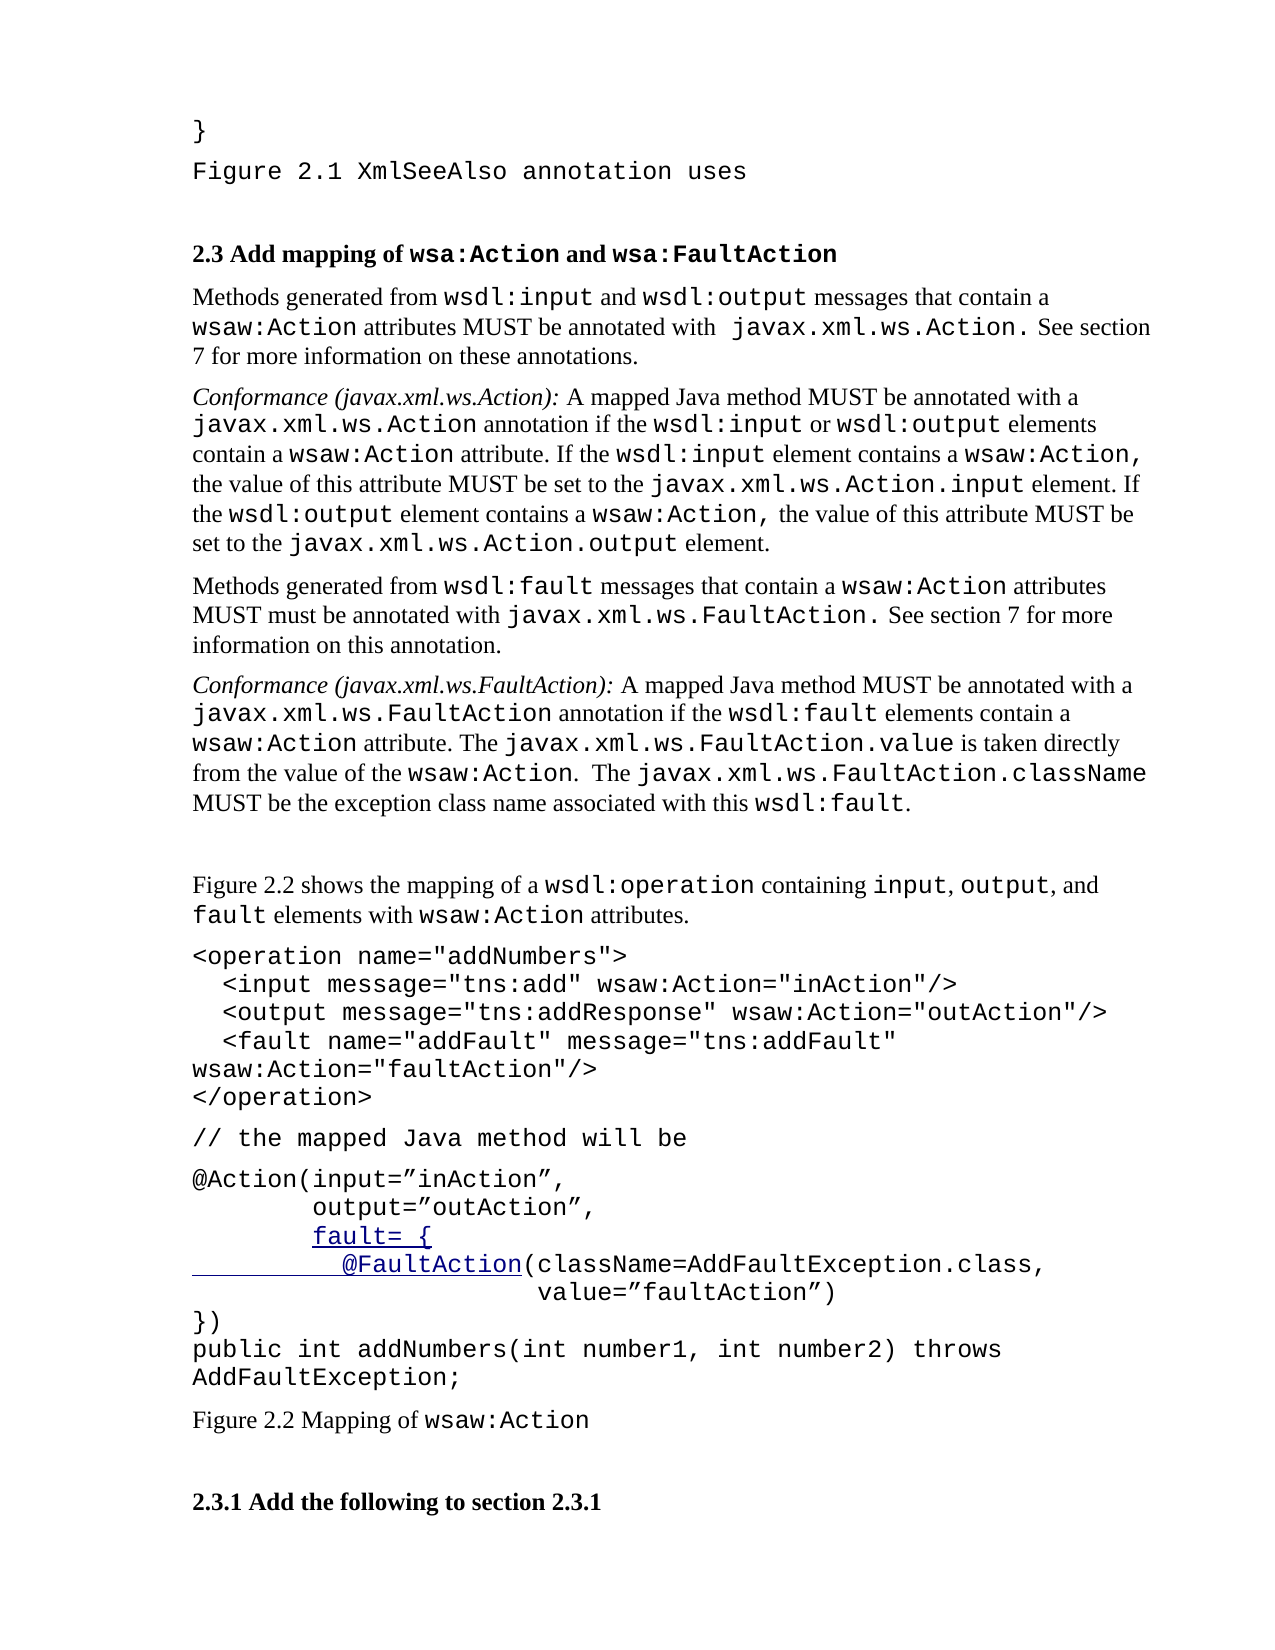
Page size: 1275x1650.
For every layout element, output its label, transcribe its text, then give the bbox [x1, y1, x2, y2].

text Figure 2.2 shows the mapping of a wsdl:operation containing input, output, and fault elements with wsaw:Action attributes. [192, 871, 1157, 931]
text Conformance (javax.xml.ws.Action): A mapped Java method MUST be annotated with a javax.xml.ws.Action annotation if the wsdl:input or wsdl:output elements contain a wsaw:Action attribute. If the wsdl:input element contains a wsaw:Action, the value of this attribute MUST be set to the javax.xml.ws.Action.input element. If the wsdl:output element contains a wsaw:Action, the value of this attribute MUST be set to the javax.xml.ws.Action.output element. [192, 383, 1157, 559]
text <operation name="addNumbers"> <input message="tns:add" wsaw:Action="inAction"/> <output message="tns:addResponse" wsaw:Action="outAction"/> <fault name="addFault" message="tns:addFault" wsaw:Action="faultAction"/> </operation> [192, 943, 1157, 1113]
text Figure 2.2 Mapping of wsaw:Action [192, 1406, 1157, 1436]
text 2.3.1 Add the following to section 2.3.1 [192, 1488, 1157, 1516]
text } [192, 118, 1157, 146]
text Methods generated from wsdl:fault messages that contain a wsaw:Action attributes MUST must be annotated with javax.xml.ws.FaultAction. See section 7 for more information on this annotation. [192, 572, 1157, 659]
text Methods generated from wsdl:input and wsdl:output messages that contain a wsaw:Action attributes MUST be annotated with javax.xml.ws.Action. See section 7 for more information on these annotations. [192, 283, 1157, 370]
text Conformance (javax.xml.ws.FaultAction): A mapped Java method MUST be annotated with a javax.xml.ws.FaultAction annotation if the wsdl:fault elements contain a wsaw:Action attribute. The javax.xml.ws.FaultAction.value is taken directly from the value of the wsaw:Action. The javax.xml.ws.FaultAction.className MUST be the exception class name associated with this wsdl:fault. [192, 672, 1157, 818]
text @Action(input=”inAction”, output=”outAction”, fault= { @FaultAction(className=AddFaultException.class, value=”faultAction”) }) public int addNumbers(int number1, int number2) throws AddFaultException; [192, 1167, 1157, 1393]
text // the mapped Java method will be [192, 1126, 1157, 1154]
text Figure 2.1 XmlSeeAlso annotation uses [192, 159, 1157, 187]
text 2.3 Add mapping of wsa:Action and wsa:FaultAction [192, 241, 1157, 270]
